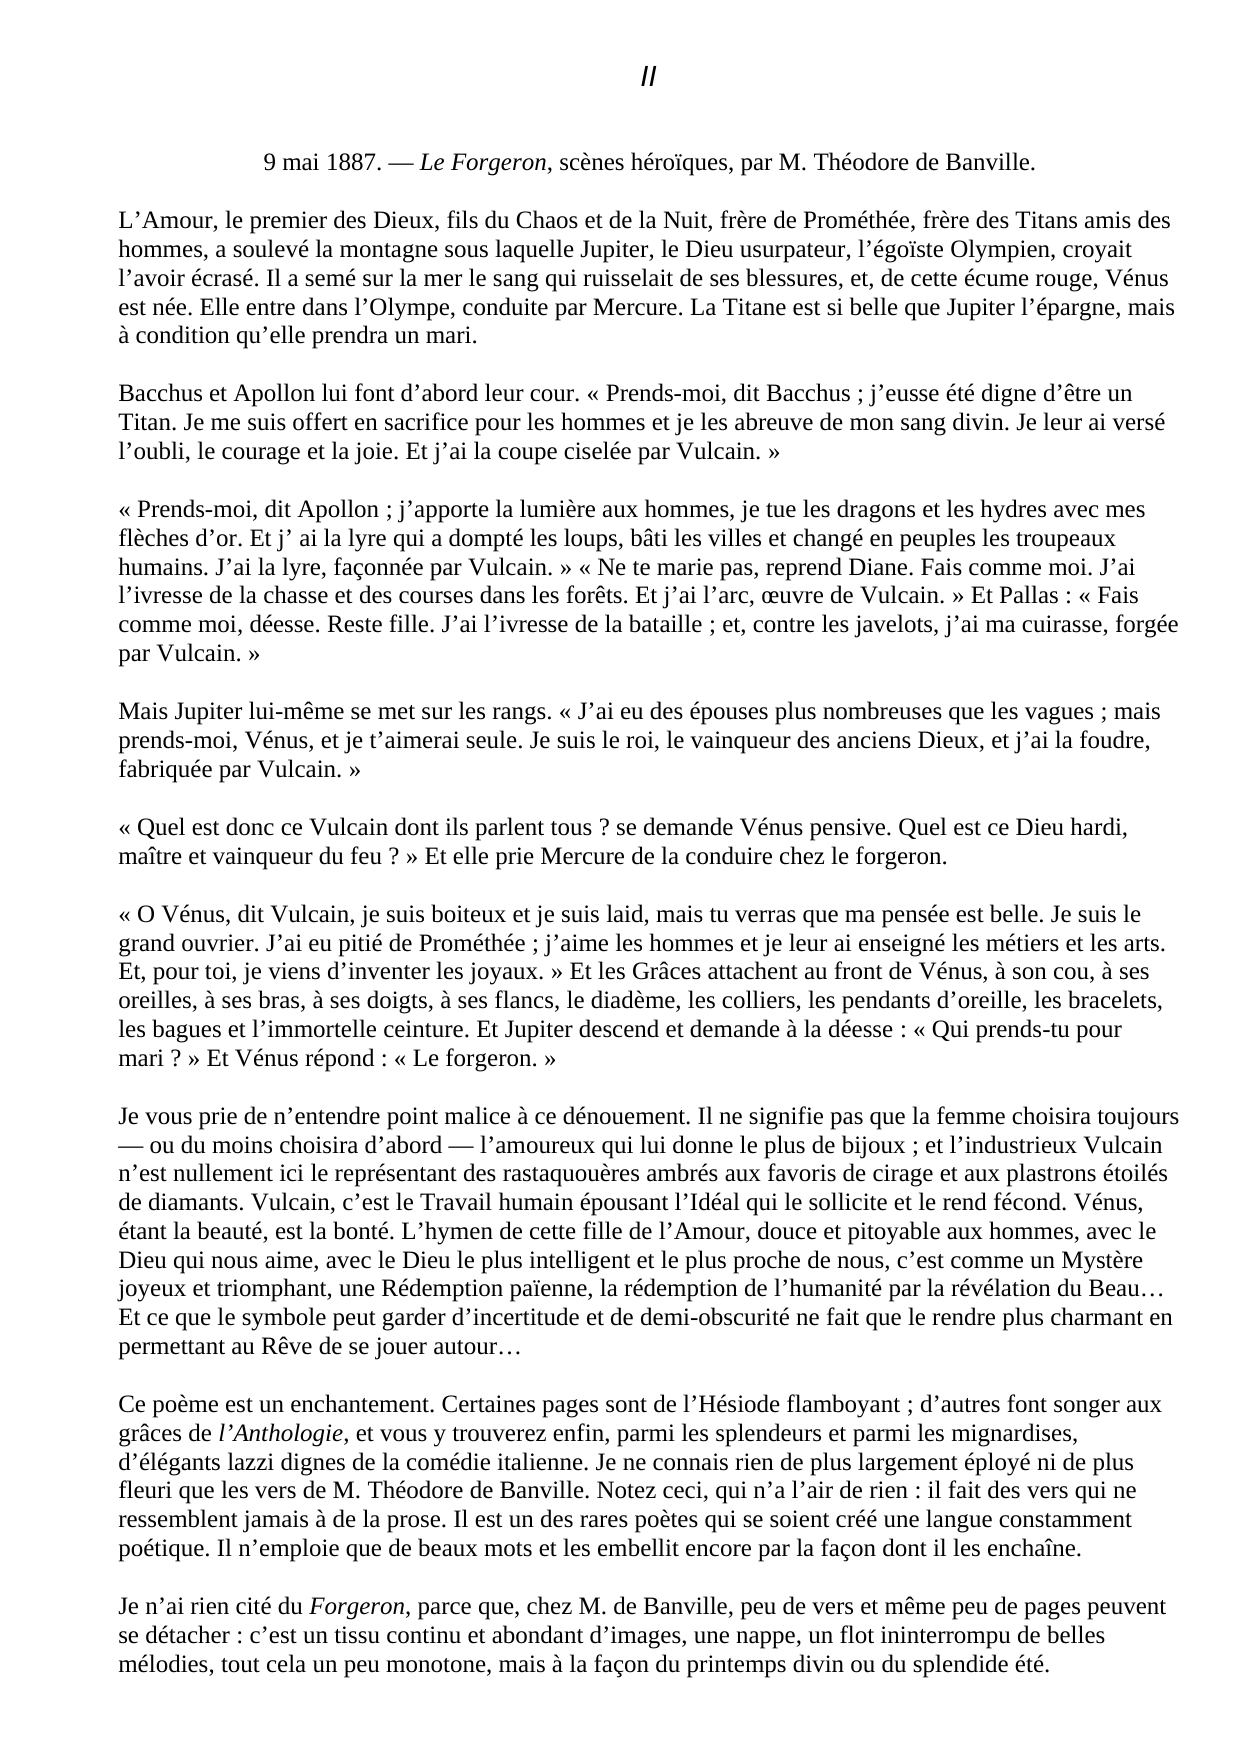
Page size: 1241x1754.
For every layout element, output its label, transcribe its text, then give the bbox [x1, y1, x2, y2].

text L’Amour, le premier des Dieux, fils du Chaos et de la Nuit, frère de Prométhée, frère des Titans amis des hommes, a soulevé la montagne sous laquelle Jupiter, le Dieu usurpateur, l’égoïste Olympien, croyait l’avoir écrasé. Il a semé sur la mer le sang qui ruisselait de ses blessures, et, de cette écume rouge, Vénus est née. Elle entre dans l’Olympe, conduite par Mercure. La Titane est si belle que Jupiter l’épargne, mais à condition qu’elle prendra un mari. [118, 205, 1181, 349]
text Bacchus et Apollon lui font d’abord leur cour. « Prends-moi, dit Bacchus ; j’eusse été digne d’être un Titan. Je me suis offert en sacrifice pour les hommes et je les abreuve de mon sang divin. Je leur ai versé l’oubli, le courage et la joie. Et j’ai la coupe ciselée par Vulcain. » [118, 378, 1181, 465]
text Je n’ai rien cité du Forgeron, parce que, chez M. de Banville, peu de vers et même peu de pages peuvent se détacher : c’est un tissu continu et abondant d’images, une nappe, un flot ininterrompu de belles mélodies, tout cela un peu monotone, mais à la façon du printemps divin ou du splendide été. [118, 1591, 1181, 1677]
text Je vous prie de n’entendre point malice à ce dénouement. Il ne signifie pas que la femme choisira toujours — ou du moins choisira d’abord — l’amoureux qui lui donne le plus de bijoux ; et l’industrieux Vulcain n’est nullement ici le représentant des rastaquouères ambrés aux favoris de cirage et aux plastrons étoilés de diamants. Vulcain, c’est le Travail humain épousant l’Idéal qui le sollicite et le rend fécond. Vénus, étant la beauté, est la bonté. L’hymen de cette fille de l’Amour, douce et pitoyable aux hommes, avec le Dieu qui nous aime, avec le Dieu le plus intelligent et le plus proche de nous, c’est comme un Mystère joyeux et triomphant, une Rédemption païenne, la rédemption de l’humanité par la révélation du Beau… Et ce que le symbole peut garder d’incertitude et de demi-obscurité ne fait que le rendre plus charmant en permettant au Rêve de se jouer autour… [118, 1101, 1181, 1360]
text Ce poème est un enchantement. Certaines pages sont de l’Hésiode flamboyant ; d’autres font songer aux grâces de l’Anthologie, et vous y trouverez enfin, parmi les splendeurs et parmi les mignardises, d’élégants lazzi dignes de la comédie italienne. Je ne connais rien de plus largement éployé ni de plus fleuri que les vers de M. Théodore de Banville. Notez ceci, qui n’a l’air de rien : il fait des vers qui ne ressemblent jamais à de la prose. Il est un des rares poètes qui se soient créé une langue constamment poétique. Il n’emploie que de beaux mots et les embellit encore par la façon dont il les enchaîne. [118, 1389, 1181, 1562]
text « O Vénus, dit Vulcain, je suis boiteux et je suis laid, mais tu verras que ma pensée est belle. Je suis le grand ouvrier. J’ai eu pitié de Prométhée ; j’aime les hommes et je leur ai enseigné les métiers et les arts. Et, pour toi, je viens d’inventer les joyaux. » Et les Grâces attachent au front de Vénus, à son cou, à ses oreilles, à ses bras, à ses doigts, à ses flancs, le diadème, les colliers, les pendants d’oreille, les bracelets, les bagues et l’immortelle ceinture. Et Jupiter descend et demande à la déesse : « Qui prends-tu pour mari ? » Et Vénus répond : « Le forgeron. » [118, 899, 1181, 1071]
text « Quel est donc ce Vulcain dont ils parlent tous ? se demande Vénus pensive. Quel est ce Dieu hardi, maître et vainqueur du feu ? » Et elle prie Mercure de la conduire chez le forgeron. [118, 812, 1181, 869]
subtitle 9 mai 1887. — Le Forgeron, scènes héroïques, par M. Théodore de Banville. [118, 147, 1181, 176]
text Mais Jupiter lui-même se met sur les rangs. « J’ai eu des épouses plus nombreuses que les vagues ; mais prends-moi, Vénus, et je t’aimerai seule. Je suis le roi, le vainqueur des anciens Dieux, et j’ai la foudre, fabriquée par Vulcain. » [118, 696, 1181, 782]
text « Prends-moi, dit Apollon ; j’apporte la lumière aux hommes, je tue les dragons et les hydres avec mes flèches d’or. Et j’ ai la lyre qui a dompté les loups, bâti les villes et changé en peuples les troupeaux humains. J’ai la lyre, façonnée par Vulcain. » « Ne te marie pas, reprend Diane. Fais comme moi. J’ai l’ivresse de la chasse et des courses dans les forêts. Et j’ai l’arc, œuvre de Vulcain. » Et Pallas : « Fais comme moi, déesse. Reste fille. J’ai l’ivresse de la bataille ; et, contre les javelots, j’ai ma cuirasse, forgée par Vulcain. » [118, 494, 1181, 667]
subtitle II [118, 59, 1181, 93]
